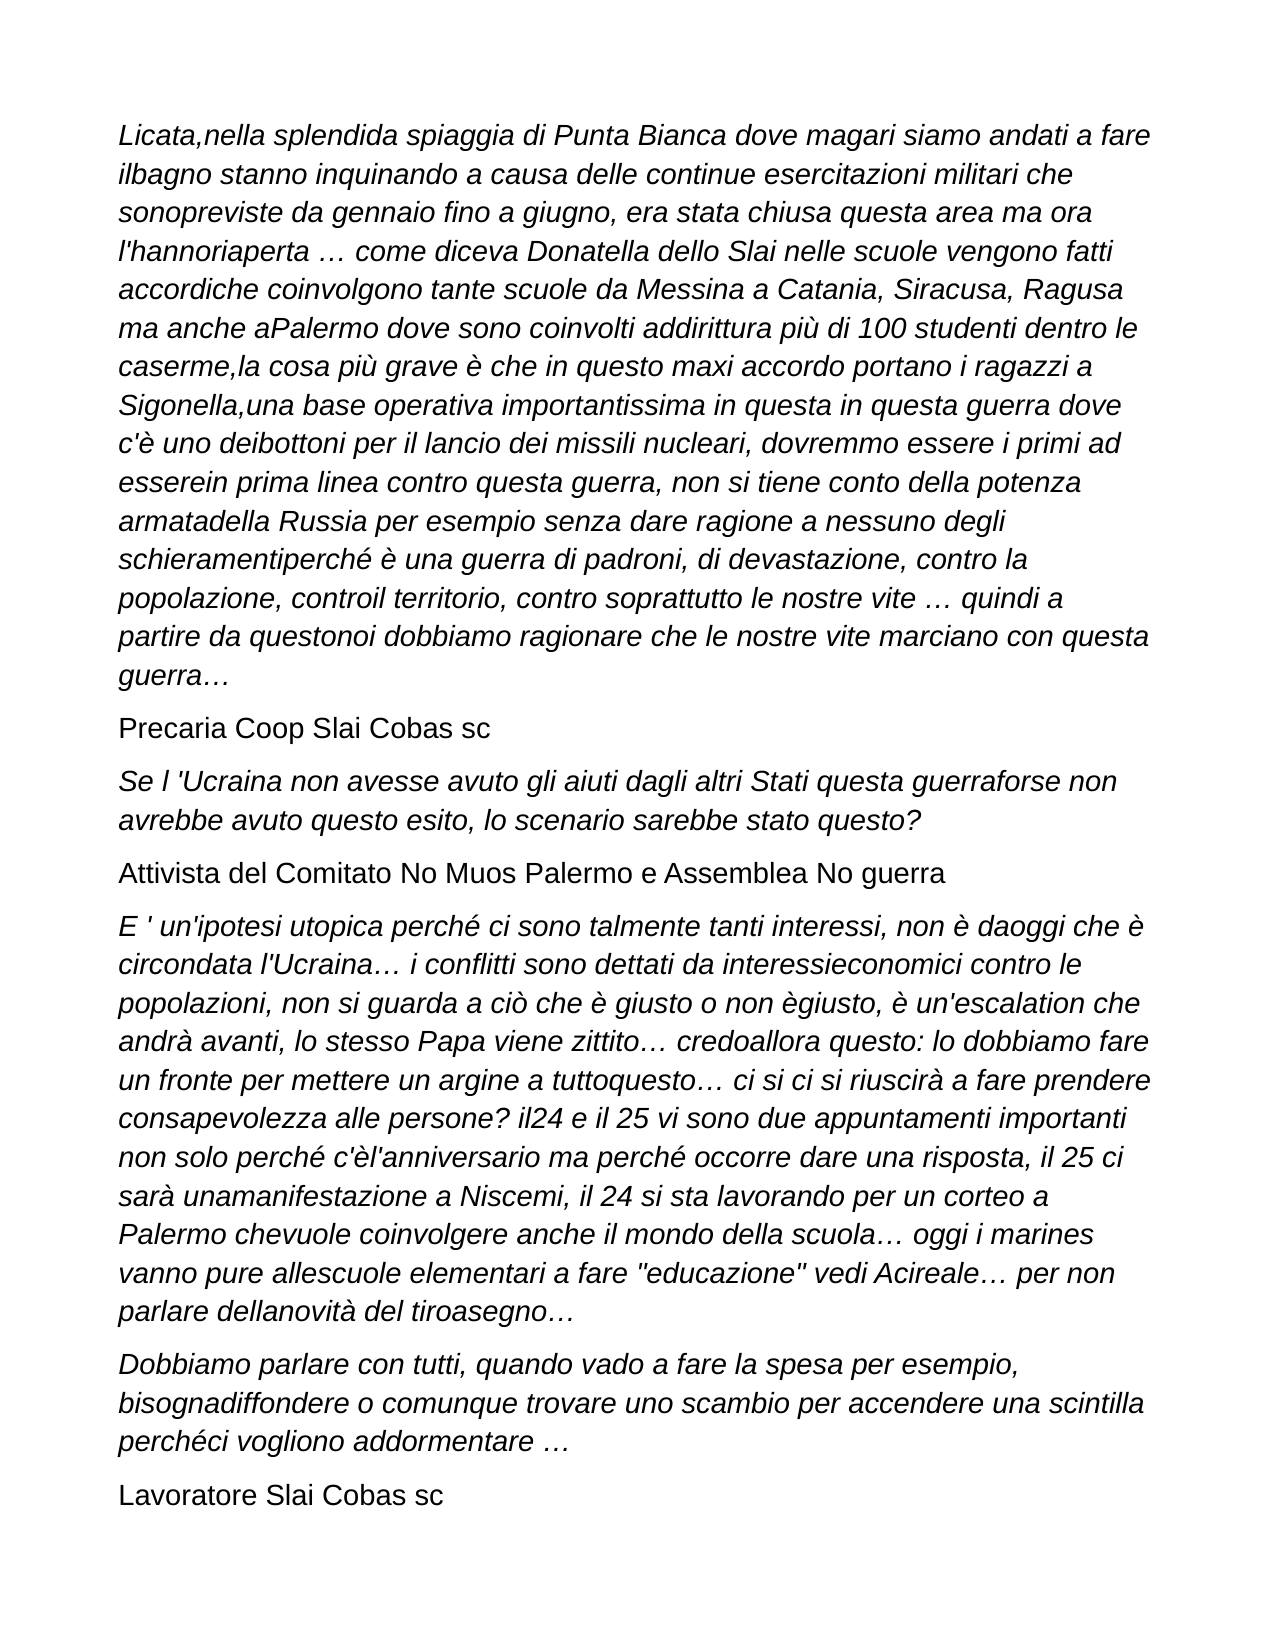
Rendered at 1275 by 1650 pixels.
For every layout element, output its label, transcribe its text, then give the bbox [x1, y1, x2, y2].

text Licata,nella splendida spiaggia di Punta Bianca dove magari siamo andati a fare ilbagno stanno inquinando a causa delle continue esercitazioni militari che sonopreviste da gennaio fino a giugno, era stata chiusa questa area ma ora l'hannoriaperta … come diceva Donatella dello Slai nelle scuole vengono fatti accordiche coinvolgono tante scuole da Messina a Catania, Siracusa, Ragusa ma anche aPalermo dove sono coinvolti addirittura più di 100 studenti dentro le caserme,la cosa più grave è che in questo maxi accordo portano i ragazzi a Sigonella,una base operativa importantissima in questa in questa guerra dove c'è uno deibottoni per il lancio dei missili nucleari, dovremmo essere i primi ad esserein prima linea contro questa guerra, non si tiene conto della potenza armatadella Russia per esempio senza dare ragione a nessuno degli schieramentiperché è una guerra di padroni, di devastazione, contro la popolazione, controil territorio, contro soprattutto le nostre vite … quindi a partire da questonoi dobbiamo ragionare che le nostre vite marciano con questa guerra… [118, 118, 1157, 691]
text Lavoratore Slai Cobas sc [118, 1477, 1157, 1511]
text Se l 'Ucraina non avesse avuto gli aiuti dagli altri Stati questa guerraforse non avrebbe avuto questo esito, lo scenario sarebbe stato questo? [118, 764, 1157, 836]
text Precaria Coop Slai Cobas sc [118, 711, 1157, 744]
text Attivista del Comitato No Muos Palermo e Assemblea No guerra [118, 856, 1157, 889]
text Dobbiamo parlare con tutti, quando vado a fare la spesa per esempio, bisognadiffondere o comunque trovare uno scambio per accendere una scintilla perchéci vogliono addormentare … [118, 1347, 1157, 1458]
text E ' un'ipotesi utopica perché ci sono talmente tanti interessi, non è daoggi che è circondata l'Ucraina… i conflitti sono dettati da interessieconomici contro le popolazioni, non si guarda a ciò che è giusto o non ègiusto, è un'escalation che andrà avanti, lo stesso Papa viene zittito… credoallora questo: lo dobbiamo fare un fronte per mettere un argine a tuttoquesto… ci si ci si riuscirà a fare prendere consapevolezza alle persone? il24 e il 25 vi sono due appuntamenti importanti non solo perché c'èl'anniversario ma perché occorre dare una risposta, il 25 ci sarà unamanifestazione a Niscemi, il 24 si sta lavorando per un corteo a Palermo chevuole coinvolgere anche il mondo della scuola… oggi i marines vanno pure allescuole elementari a fare "educazione" vedi Acireale… per non parlare dellanovità del tiroasegno… [118, 909, 1157, 1328]
